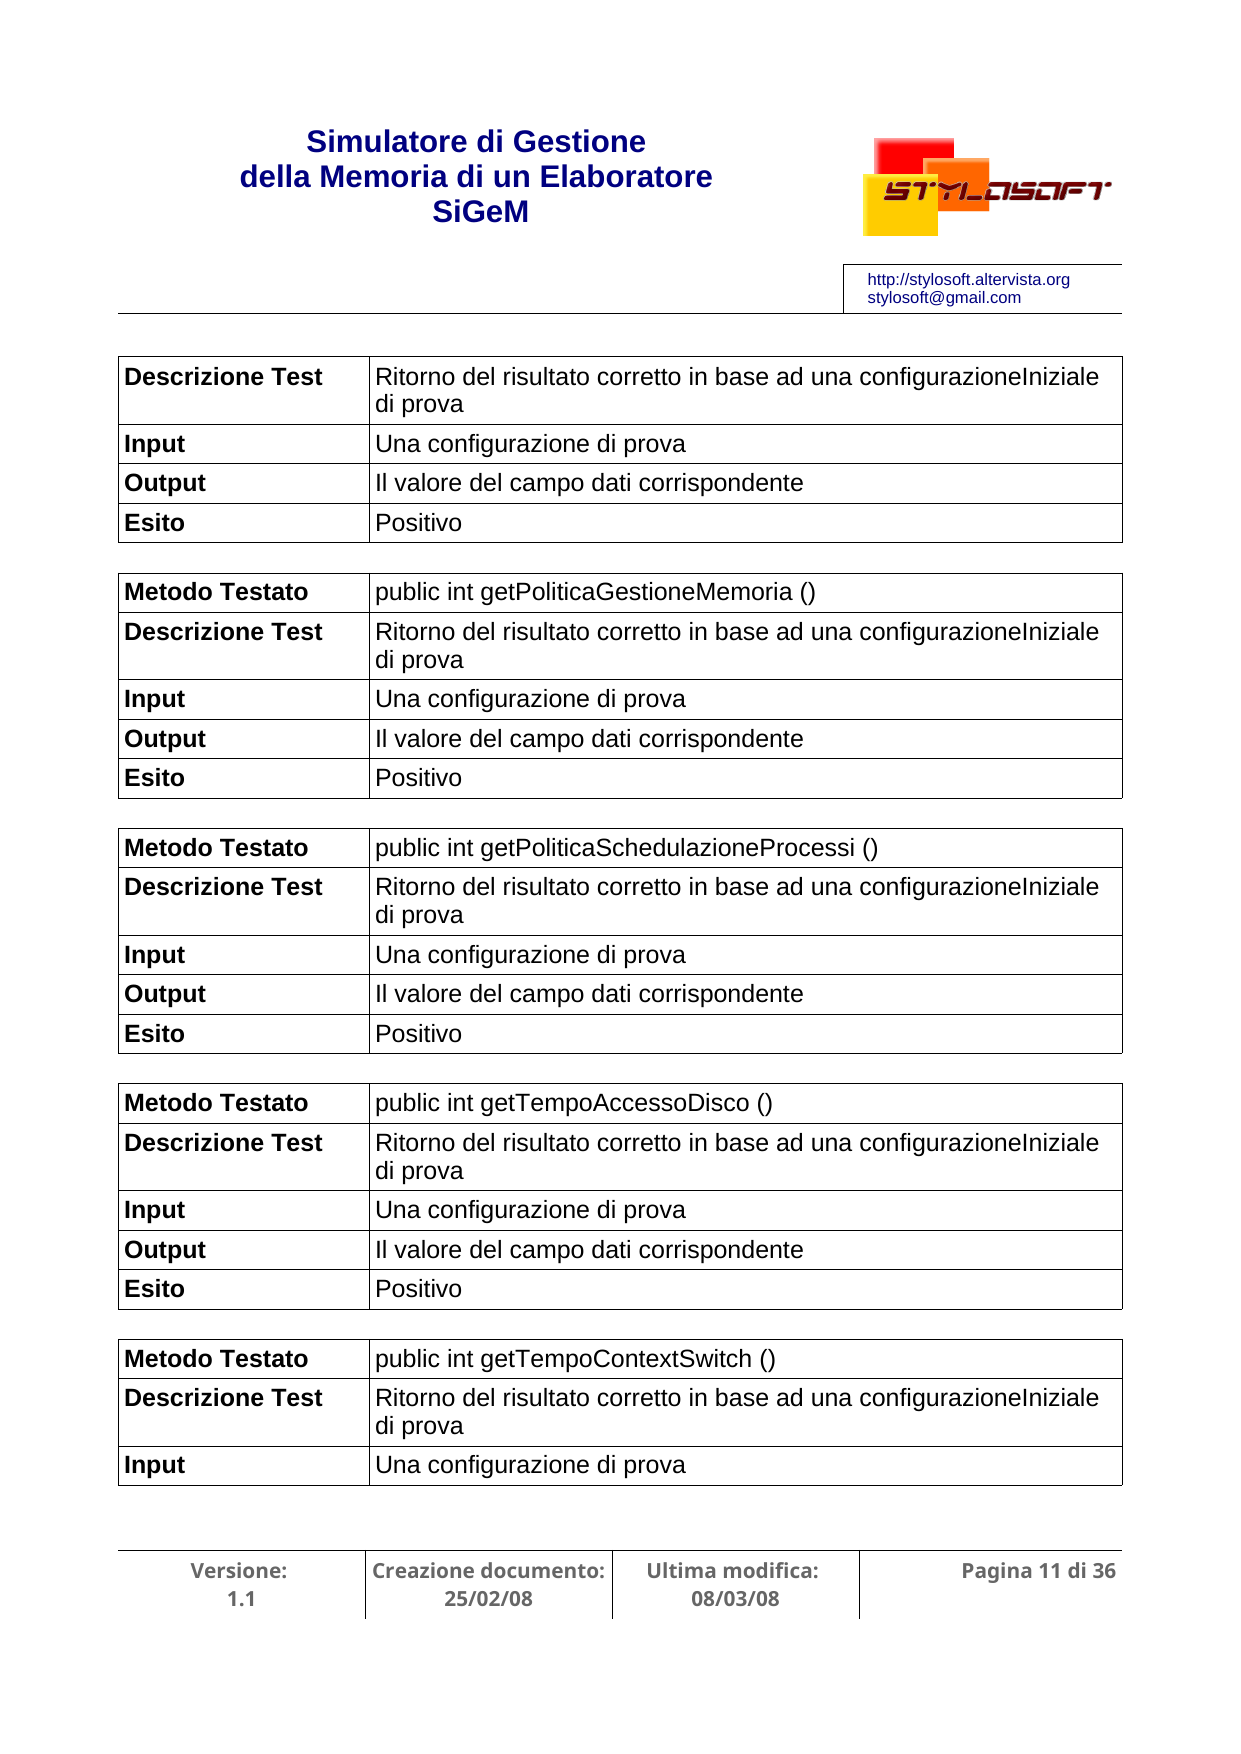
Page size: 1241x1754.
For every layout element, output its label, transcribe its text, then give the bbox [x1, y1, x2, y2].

table_cell Una configurazione di prova [370, 680, 1122, 719]
table_cell Il valore del campo dati corrispondente [370, 1231, 1122, 1269]
table_cell Input [119, 680, 369, 719]
table_cell Esito [119, 1270, 369, 1308]
table_cell Output [119, 720, 369, 758]
table_cell Input [119, 425, 369, 463]
table_cell Ritorno del risultato corretto in base ad una configurazioneIniziale di prova [370, 868, 1122, 935]
table_cell Positivo [370, 504, 1122, 542]
table_cell Positivo [370, 1015, 1122, 1053]
table_cell Output [119, 464, 369, 503]
table_cell Una configurazione di prova [370, 1191, 1122, 1229]
table_header public int getTempoAccessoDisco () [370, 1084, 1122, 1123]
table_header Metodo Testato [119, 1340, 369, 1378]
table_cell Una configurazione di prova [370, 936, 1122, 974]
table_cell Descrizione Test [119, 613, 369, 679]
table_cell Positivo [370, 759, 1122, 798]
table_cell Esito [119, 504, 369, 542]
table_cell Descrizione Test [119, 1379, 369, 1446]
table_cell Ritorno del risultato corretto in base ad una configurazioneIniziale di prova [370, 1379, 1122, 1446]
table_cell Una configurazione di prova [370, 1447, 1122, 1485]
table_header public int getPoliticaGestioneMemoria () [370, 574, 1122, 612]
table_header public int getPoliticaSchedulazioneProcessi () [370, 829, 1122, 867]
table_cell Esito [119, 759, 369, 798]
table_cell Input [119, 1447, 369, 1485]
table_header Metodo Testato [119, 1084, 369, 1123]
table_cell Il valore del campo dati corrispondente [370, 464, 1122, 503]
table_cell Il valore del campo dati corrispondente [370, 975, 1122, 1014]
table_cell Ritorno del risultato corretto in base ad una configurazioneIniziale di prova [370, 357, 1122, 424]
table_cell Descrizione Test [119, 868, 369, 935]
table_cell Output [119, 975, 369, 1014]
table_cell Descrizione Test [119, 1124, 369, 1190]
table_cell Input [119, 1191, 369, 1229]
table_cell Input [119, 936, 369, 974]
table_cell Descrizione Test [119, 357, 369, 424]
table_cell Ritorno del risultato corretto in base ad una configurazioneIniziale di prova [370, 613, 1122, 679]
table_header Metodo Testato [119, 829, 369, 867]
picture [848, 123, 1117, 247]
table_cell Il valore del campo dati corrispondente [370, 720, 1122, 758]
table_header public int getTempoContextSwitch () [370, 1340, 1122, 1378]
table_header Metodo Testato [119, 574, 369, 612]
table_cell Una configurazione di prova [370, 425, 1122, 463]
table_cell Positivo [370, 1270, 1122, 1308]
table_cell Ritorno del risultato corretto in base ad una configurazioneIniziale di prova [370, 1124, 1122, 1190]
table_cell Esito [119, 1015, 369, 1053]
table_cell Output [119, 1231, 369, 1269]
